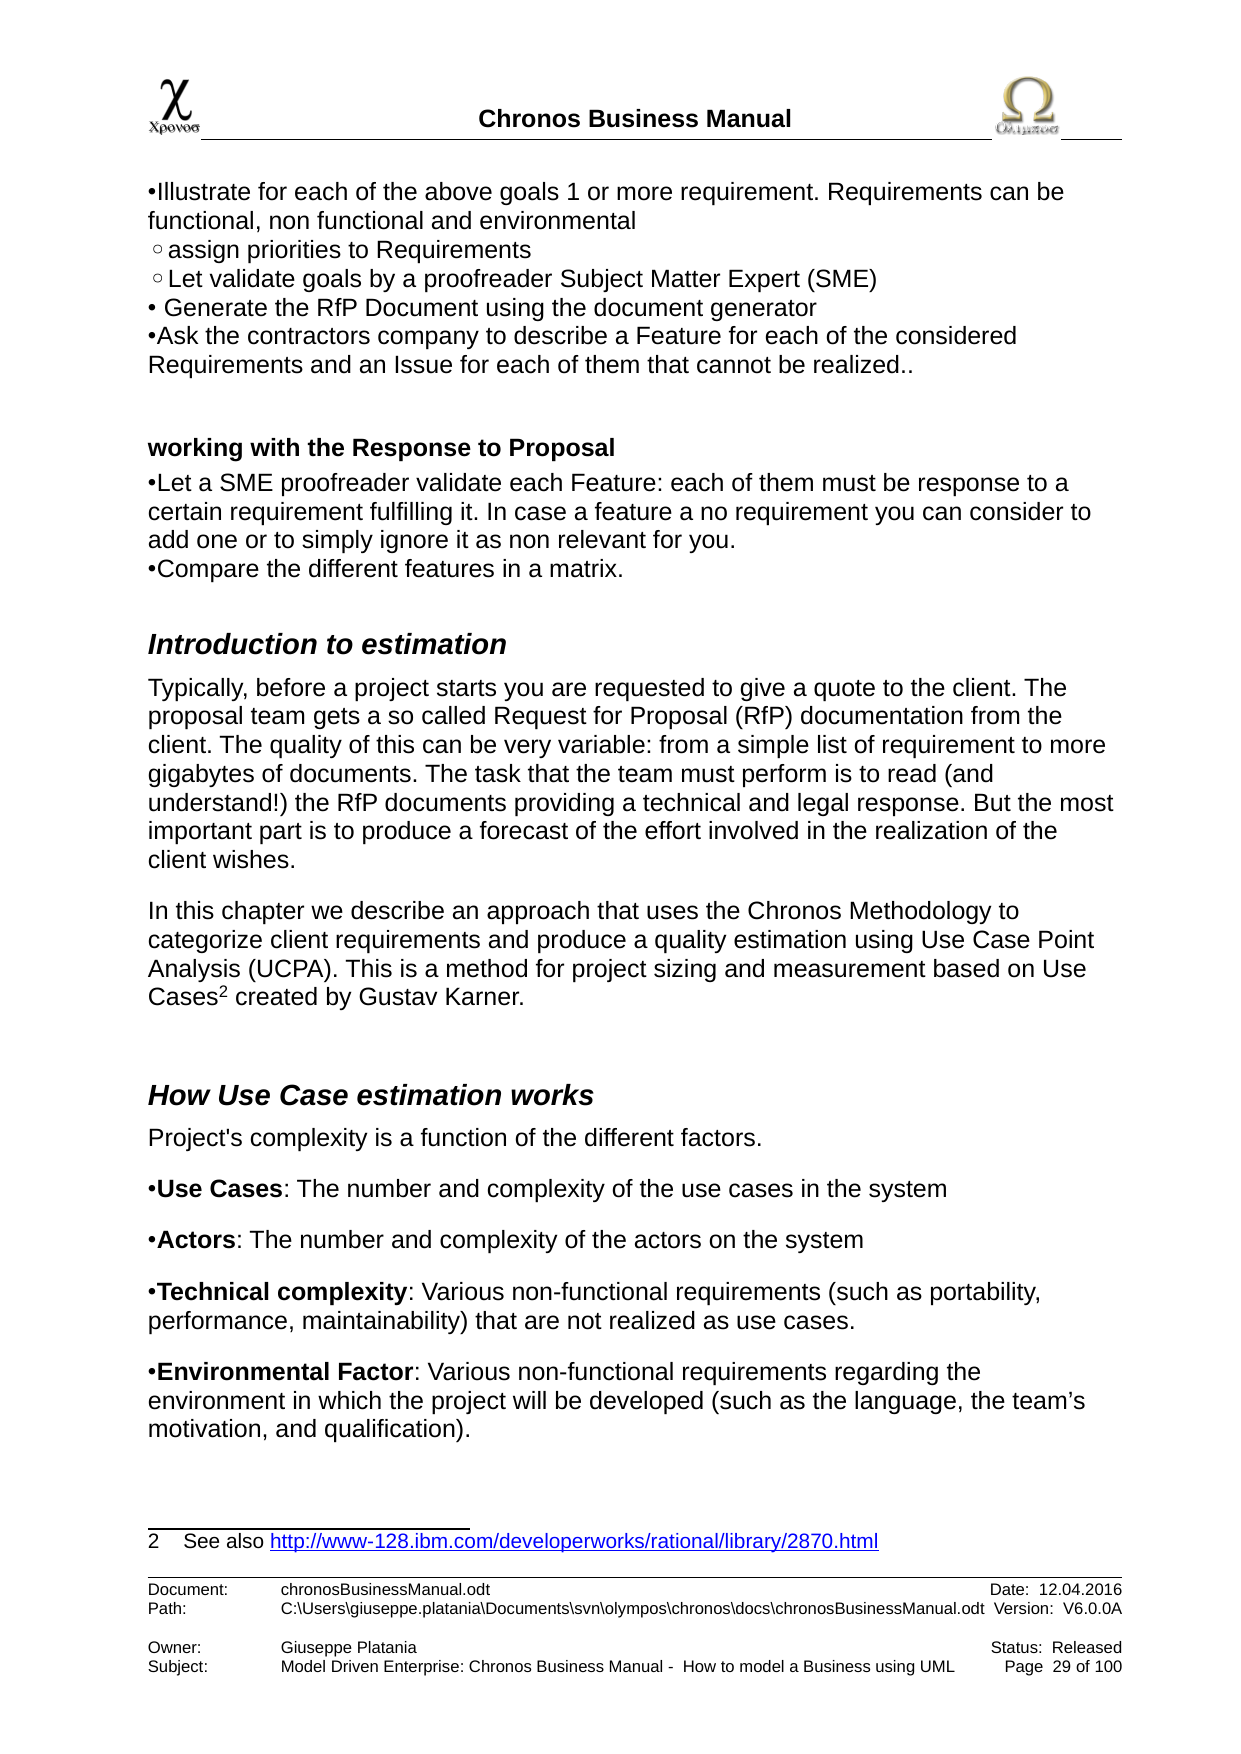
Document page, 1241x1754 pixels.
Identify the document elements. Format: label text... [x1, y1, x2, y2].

list Illustrate for each of the above goals 1 or more requirement. Requirements can be functional, non functional and environmental [148, 177, 1122, 235]
text Project's complexity is a function of the different factors. [148, 1123, 1122, 1152]
picture [992, 75, 1061, 135]
text In this chapter we describe an approach that uses the Chronos Methodology to categorize client requirements and produce a quality estimation using Use Case Point Analysis (UCPA). This is a method for project sizing and measurement based on Use Cases created by Gustav Karner. [148, 896, 1122, 1011]
picture [147, 75, 201, 135]
subtitle working with the Response to Proposal [148, 433, 1122, 461]
list Generate the RfP Document using the document generator [148, 292, 1122, 321]
list Use Cases: The number and complexity of the use cases in the system [148, 1174, 1122, 1203]
list Actors: The number and complexity of the actors on the system [148, 1226, 1122, 1254]
text Typically, before a project starts you are requested to give a quote to the client. The proposal team gets a so called Request for Proposal (RfP) documentation from the client. The quality of this can be very variable: from a simple list of requirement to more gigabytes of documents. The task that the team must perform is to read (and understand!) the RfP documents providing a technical and legal response. But the most important part is to produce a forecast of the effort involved in the realization of the client wishes. [148, 672, 1122, 874]
list assign priorities to Requirements [148, 235, 1122, 264]
list Environmental Factor: Various non-functional requirements regarding the environment in which the project will be developed (such as the language, the team’s motivation, and qualification). [148, 1357, 1122, 1443]
list Let validate goals by a proofreader Subject Matter Expert (SME) [148, 264, 1122, 292]
list Let a SME proofreader validate each Feature: each of them must be response to a certain requirement fulfilling it. In case a feature a no requirement you can consider to add one or to simply ignore it as non relevant for you. [148, 468, 1122, 554]
subtitle Introduction to estimation [148, 627, 1122, 661]
subtitle How Use Case estimation works [148, 1078, 1122, 1111]
list Technical complexity: Various non-functional requirements (such as portability, performance, maintainability) that are not realized as use cases. [148, 1277, 1122, 1334]
list Compare the different features in a matrix. [148, 554, 1122, 583]
text See also http://www-128.ibm.com/developerworks/rational/library/2870.html [148, 1529, 1122, 1553]
list Ask the contractors company to describe a Feature for each of the considered Requirements and an Issue for each of them that cannot be realized.. [148, 321, 1122, 379]
